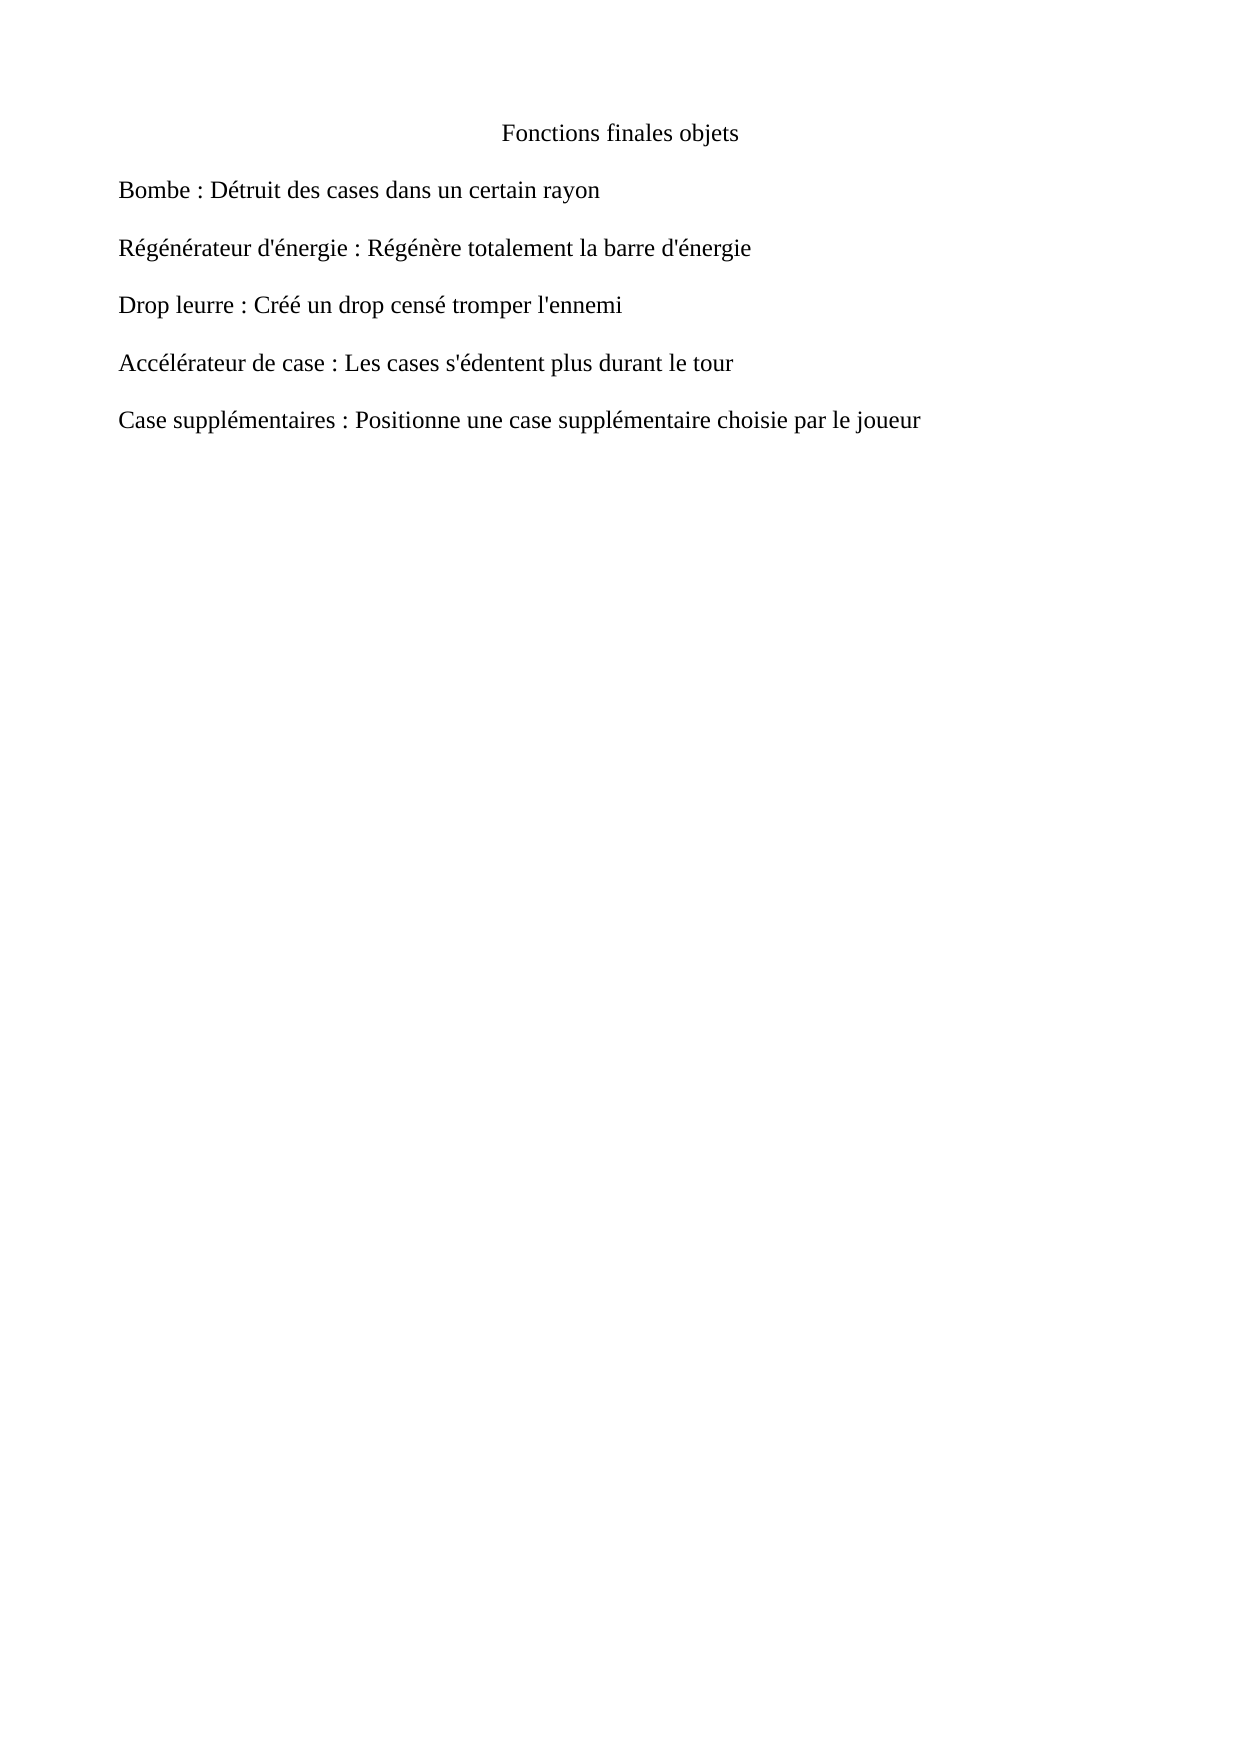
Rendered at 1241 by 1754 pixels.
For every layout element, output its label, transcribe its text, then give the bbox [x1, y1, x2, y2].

text Drop leurre : Créé un drop censé tromper l'ennemi [118, 291, 1122, 319]
text Bombe : Détruit des cases dans un certain rayon [118, 176, 1122, 204]
text Régénérateur d'énergie : Régénère totalement la barre d'énergie [118, 233, 1122, 262]
text Fonctions finales objets [118, 118, 1122, 147]
text Accélérateur de case : Les cases s'édentent plus durant le tour [118, 348, 1122, 377]
text Case supplémentaires : Positionne une case supplémentaire choisie par le joueur [118, 406, 1122, 434]
